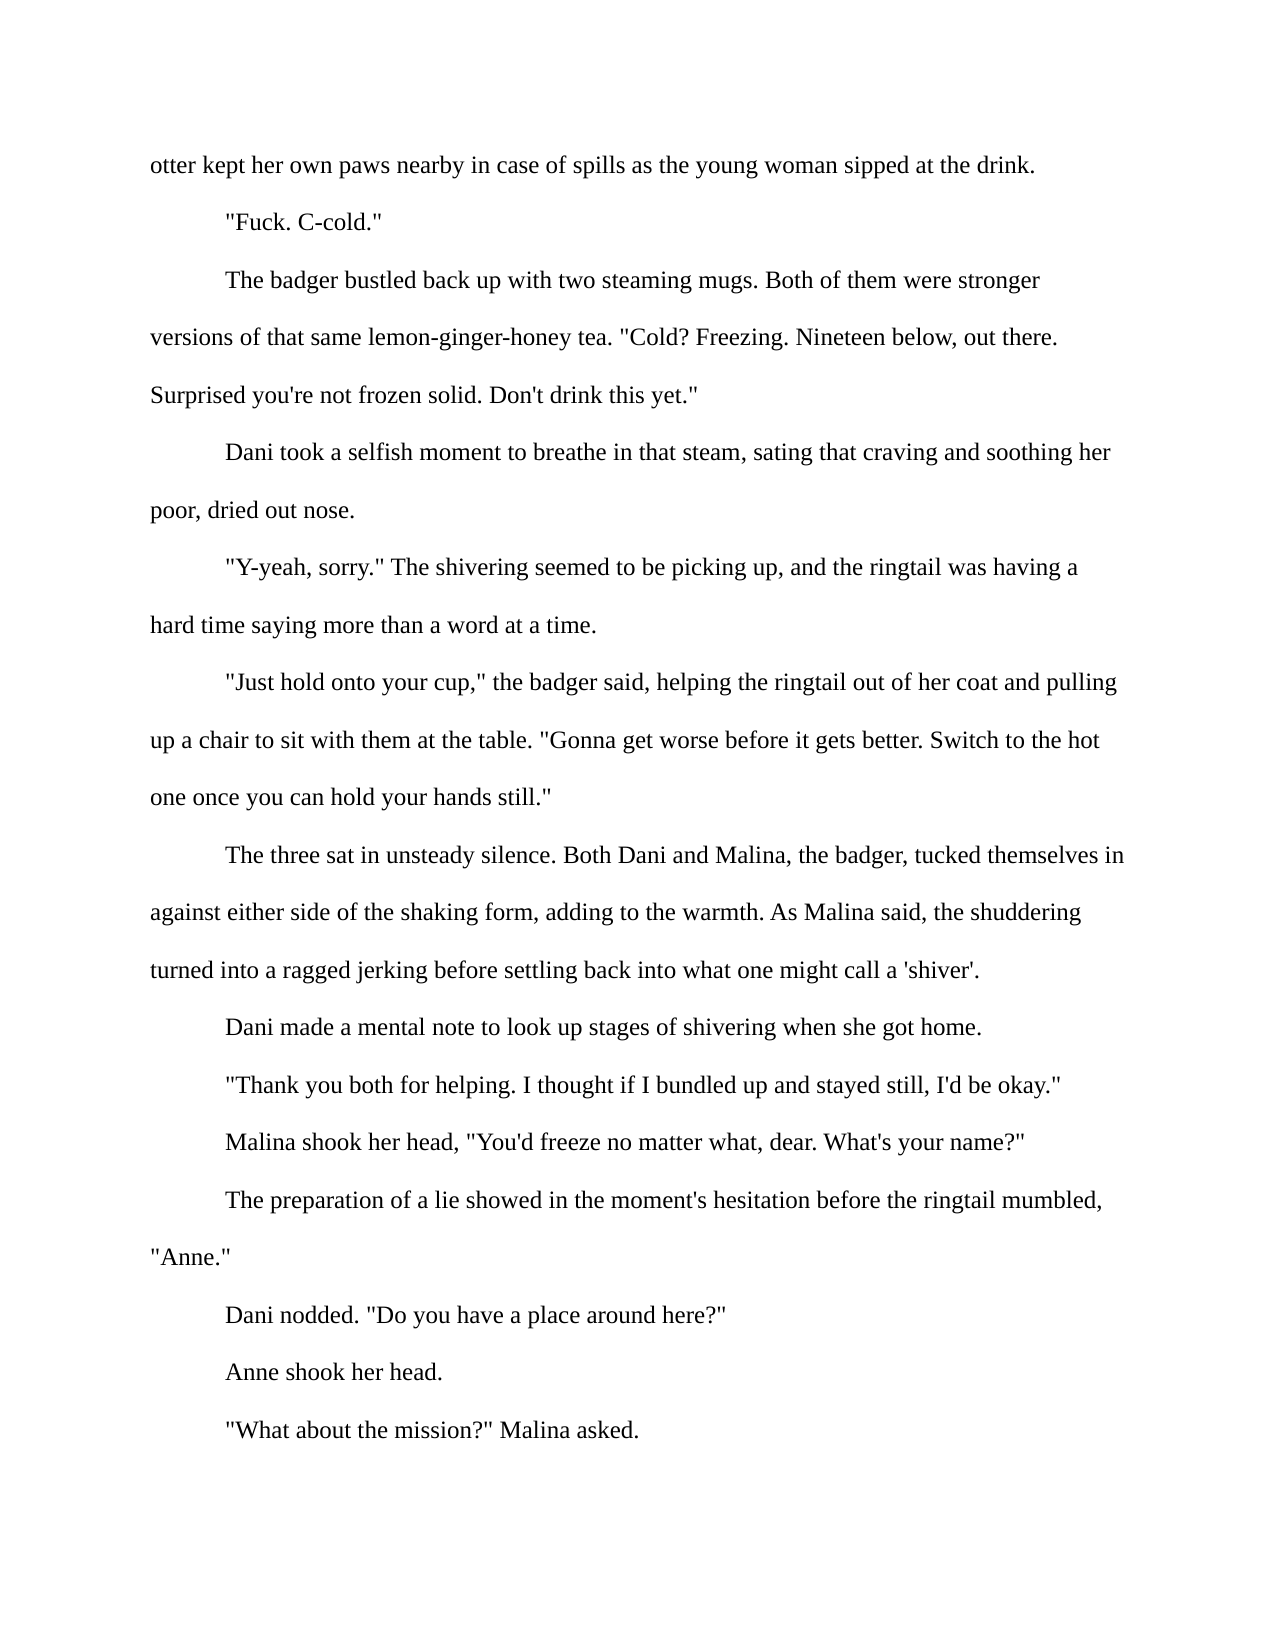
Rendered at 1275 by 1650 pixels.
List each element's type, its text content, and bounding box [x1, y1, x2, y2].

text The badger bustled back up with two steaming mugs. Both of them were stronger versions of that same lemon-ginger-honey tea. "Cold? Freezing. Nineteen below, out there. Surprised you're not frozen solid. Don't drink this yet." [150, 265, 1125, 409]
text "Just hold onto your cup," the badger said, helping the ringtail out of her coat and pulling up a chair to sit with them at the table. "Gonna get worse before it gets better. Switch to the hot one once you can hold your hands still." [150, 667, 1125, 811]
text The three sat in unsteady silence. Both Dani and Malina, the badger, tucked themselves in against either side of the shaking form, adding to the warmth. As Malina said, the shuddering turned into a ragged jerking before settling back into what one might call a 'shiver'. [150, 840, 1125, 984]
text Anne shook her head. [150, 1357, 1125, 1386]
text Dani nodded. "Do you have a place around here?" [150, 1300, 1125, 1329]
text otter kept her own paws nearby in case of spills as the young woman sipped at the drink. [150, 150, 1125, 179]
text "Fuck. C-cold." [150, 207, 1125, 236]
text Dani made a mental note to look up stages of shivering when she got home. [150, 1012, 1125, 1041]
text "Thank you both for helping. I thought if I bundled up and stayed still, I'd be okay." [150, 1070, 1125, 1099]
text The preparation of a lie showed in the moment's hesitation before the ringtail mumbled, "Anne." [150, 1185, 1125, 1271]
text "What about the mission?" Malina asked. [150, 1415, 1125, 1444]
text "Y-yeah, sorry." The shivering seemed to be picking up, and the ringtail was having a hard time saying more than a word at a time. [150, 552, 1125, 639]
text Malina shook her head, "You'd freeze no matter what, dear. What's your name?" [150, 1127, 1125, 1156]
text Dani took a selfish moment to breathe in that steam, sating that craving and soothing her poor, dried out nose. [150, 437, 1125, 524]
